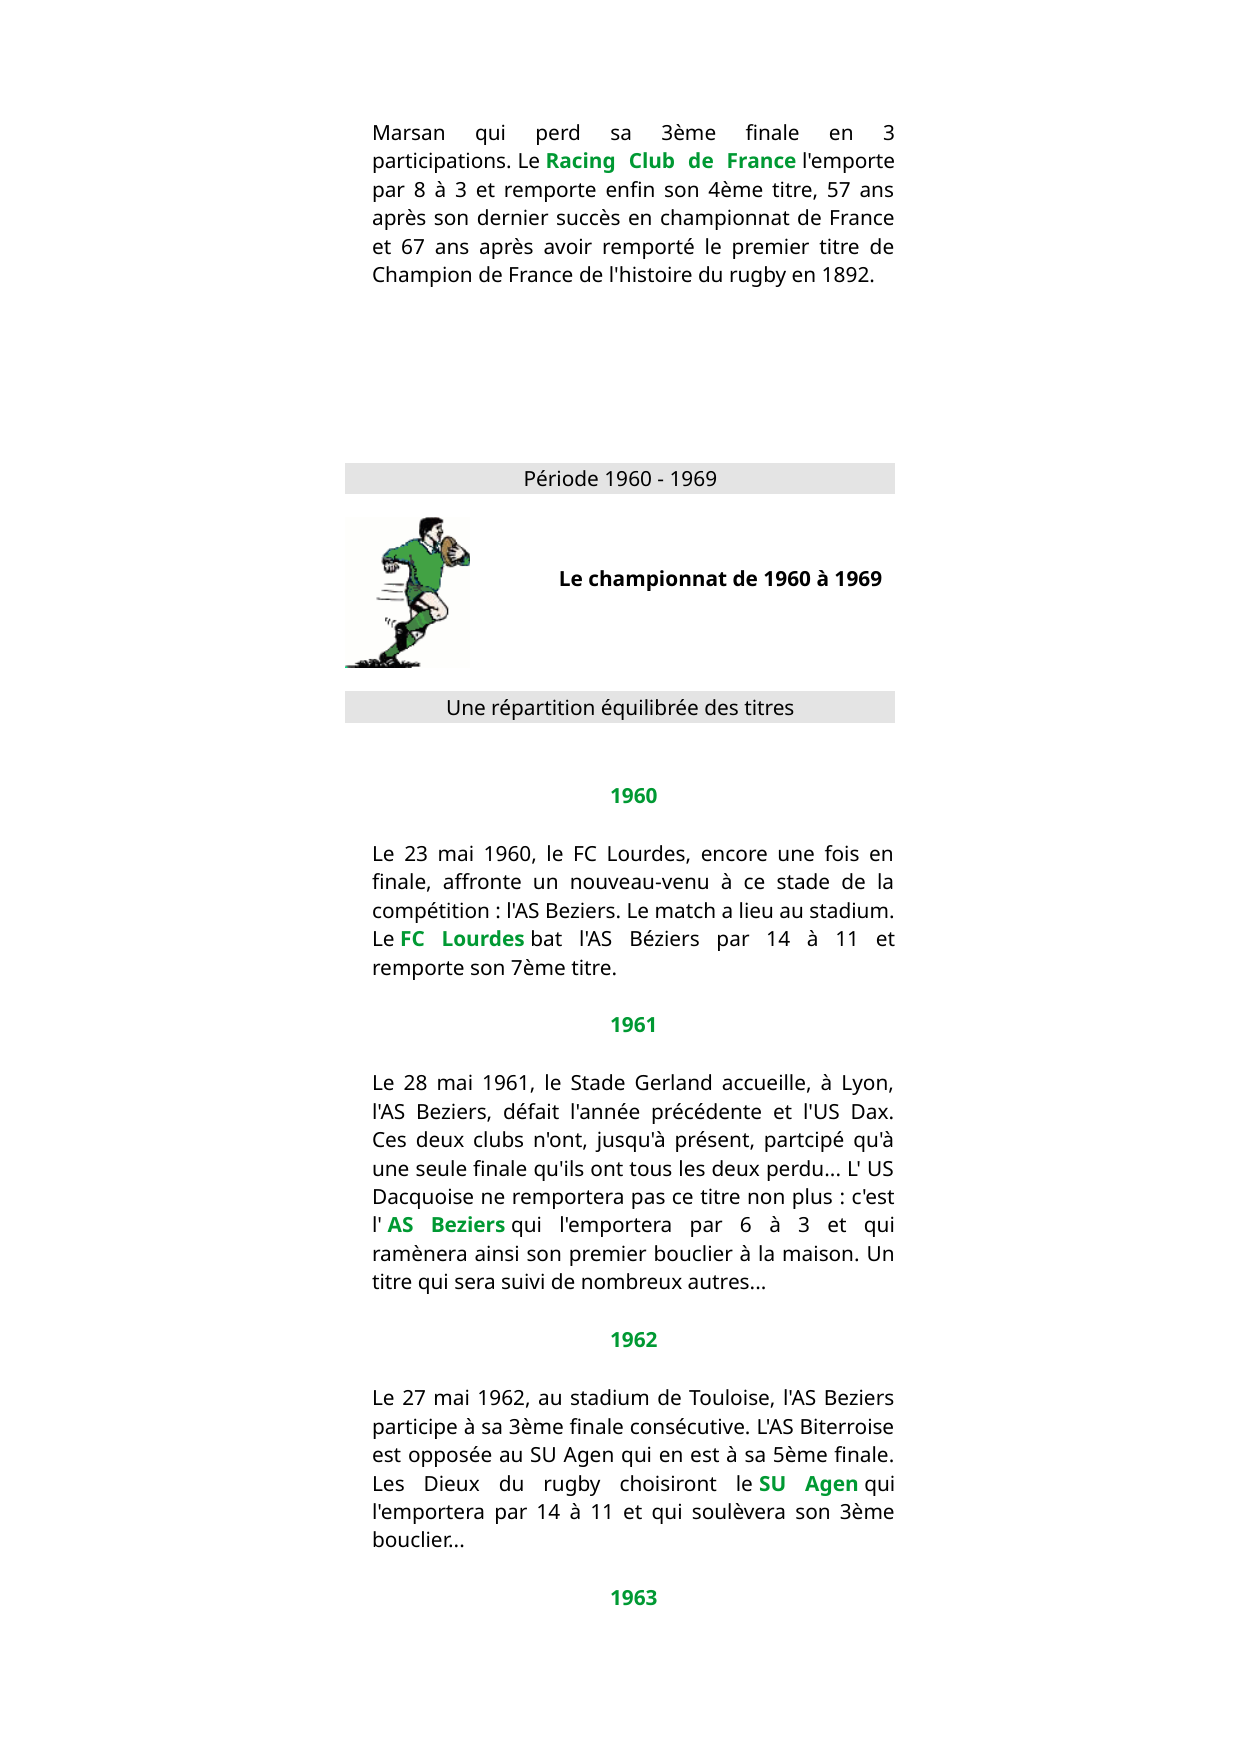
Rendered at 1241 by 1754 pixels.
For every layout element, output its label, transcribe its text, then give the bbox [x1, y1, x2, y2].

table_header Période 1960 - 1969 [345, 463, 895, 494]
table_cell [345, 494, 546, 691]
picture [345, 517, 470, 668]
table_cell Le championnat de 1960 à 1969 [546, 494, 895, 691]
table_cell [345, 723, 372, 1636]
table_cell Marsan qui perd sa 3ème finale en 3 participations. Le Racing Club de France l'emporte par 8 à 3 et remporte enfin son 4ème titre, 57 ans après son dernier succès en championnat de France et 67 ans après avoir remporté le premier titre de Champion de France de l'histoire du rugby en 1892. [372, 118, 895, 376]
table_cell 1960 Le 23 mai 1960, le FC Lourdes, encore une fois en finale, affronte un nouveau-venu à ce stade de la compétition : l'AS Beziers. Le match a lieu au stadium. Le FC Lourdes bat l'AS Béziers par 14 à 11 et remporte son 7ème titre. 1961 Le 28 mai 1961, le Stade Gerland accueille, à Lyon, l'AS Beziers, défait l'année précédente et l'US Dax. Ces deux clubs n'ont, jusqu'à présent, partcipé qu'à une seule finale qu'ils ont tous les deux perdu... L' US Dacquoise ne remportera pas ce titre non plus : c'est l' AS Beziers qui l'emportera par 6 à 3 et qui ramènera ainsi son premier bouclier à la maison. Un titre qui sera suivi de nombreux autres... 1962 Le 27 mai 1962, au stadium de Touloise, l'AS Beziers participe à sa 3ème finale consécutive. L'AS Biterroise est opposée au SU Agen qui en est à sa 5ème finale. Les Dieux du rugby choisiront le SU Agen qui l'emportera par 14 à 11 et qui soulèvera son 3ème bouclier... 1963 [372, 723, 895, 1636]
table_header Une répartition équilibrée des titres [345, 691, 895, 723]
table_cell [345, 118, 372, 376]
